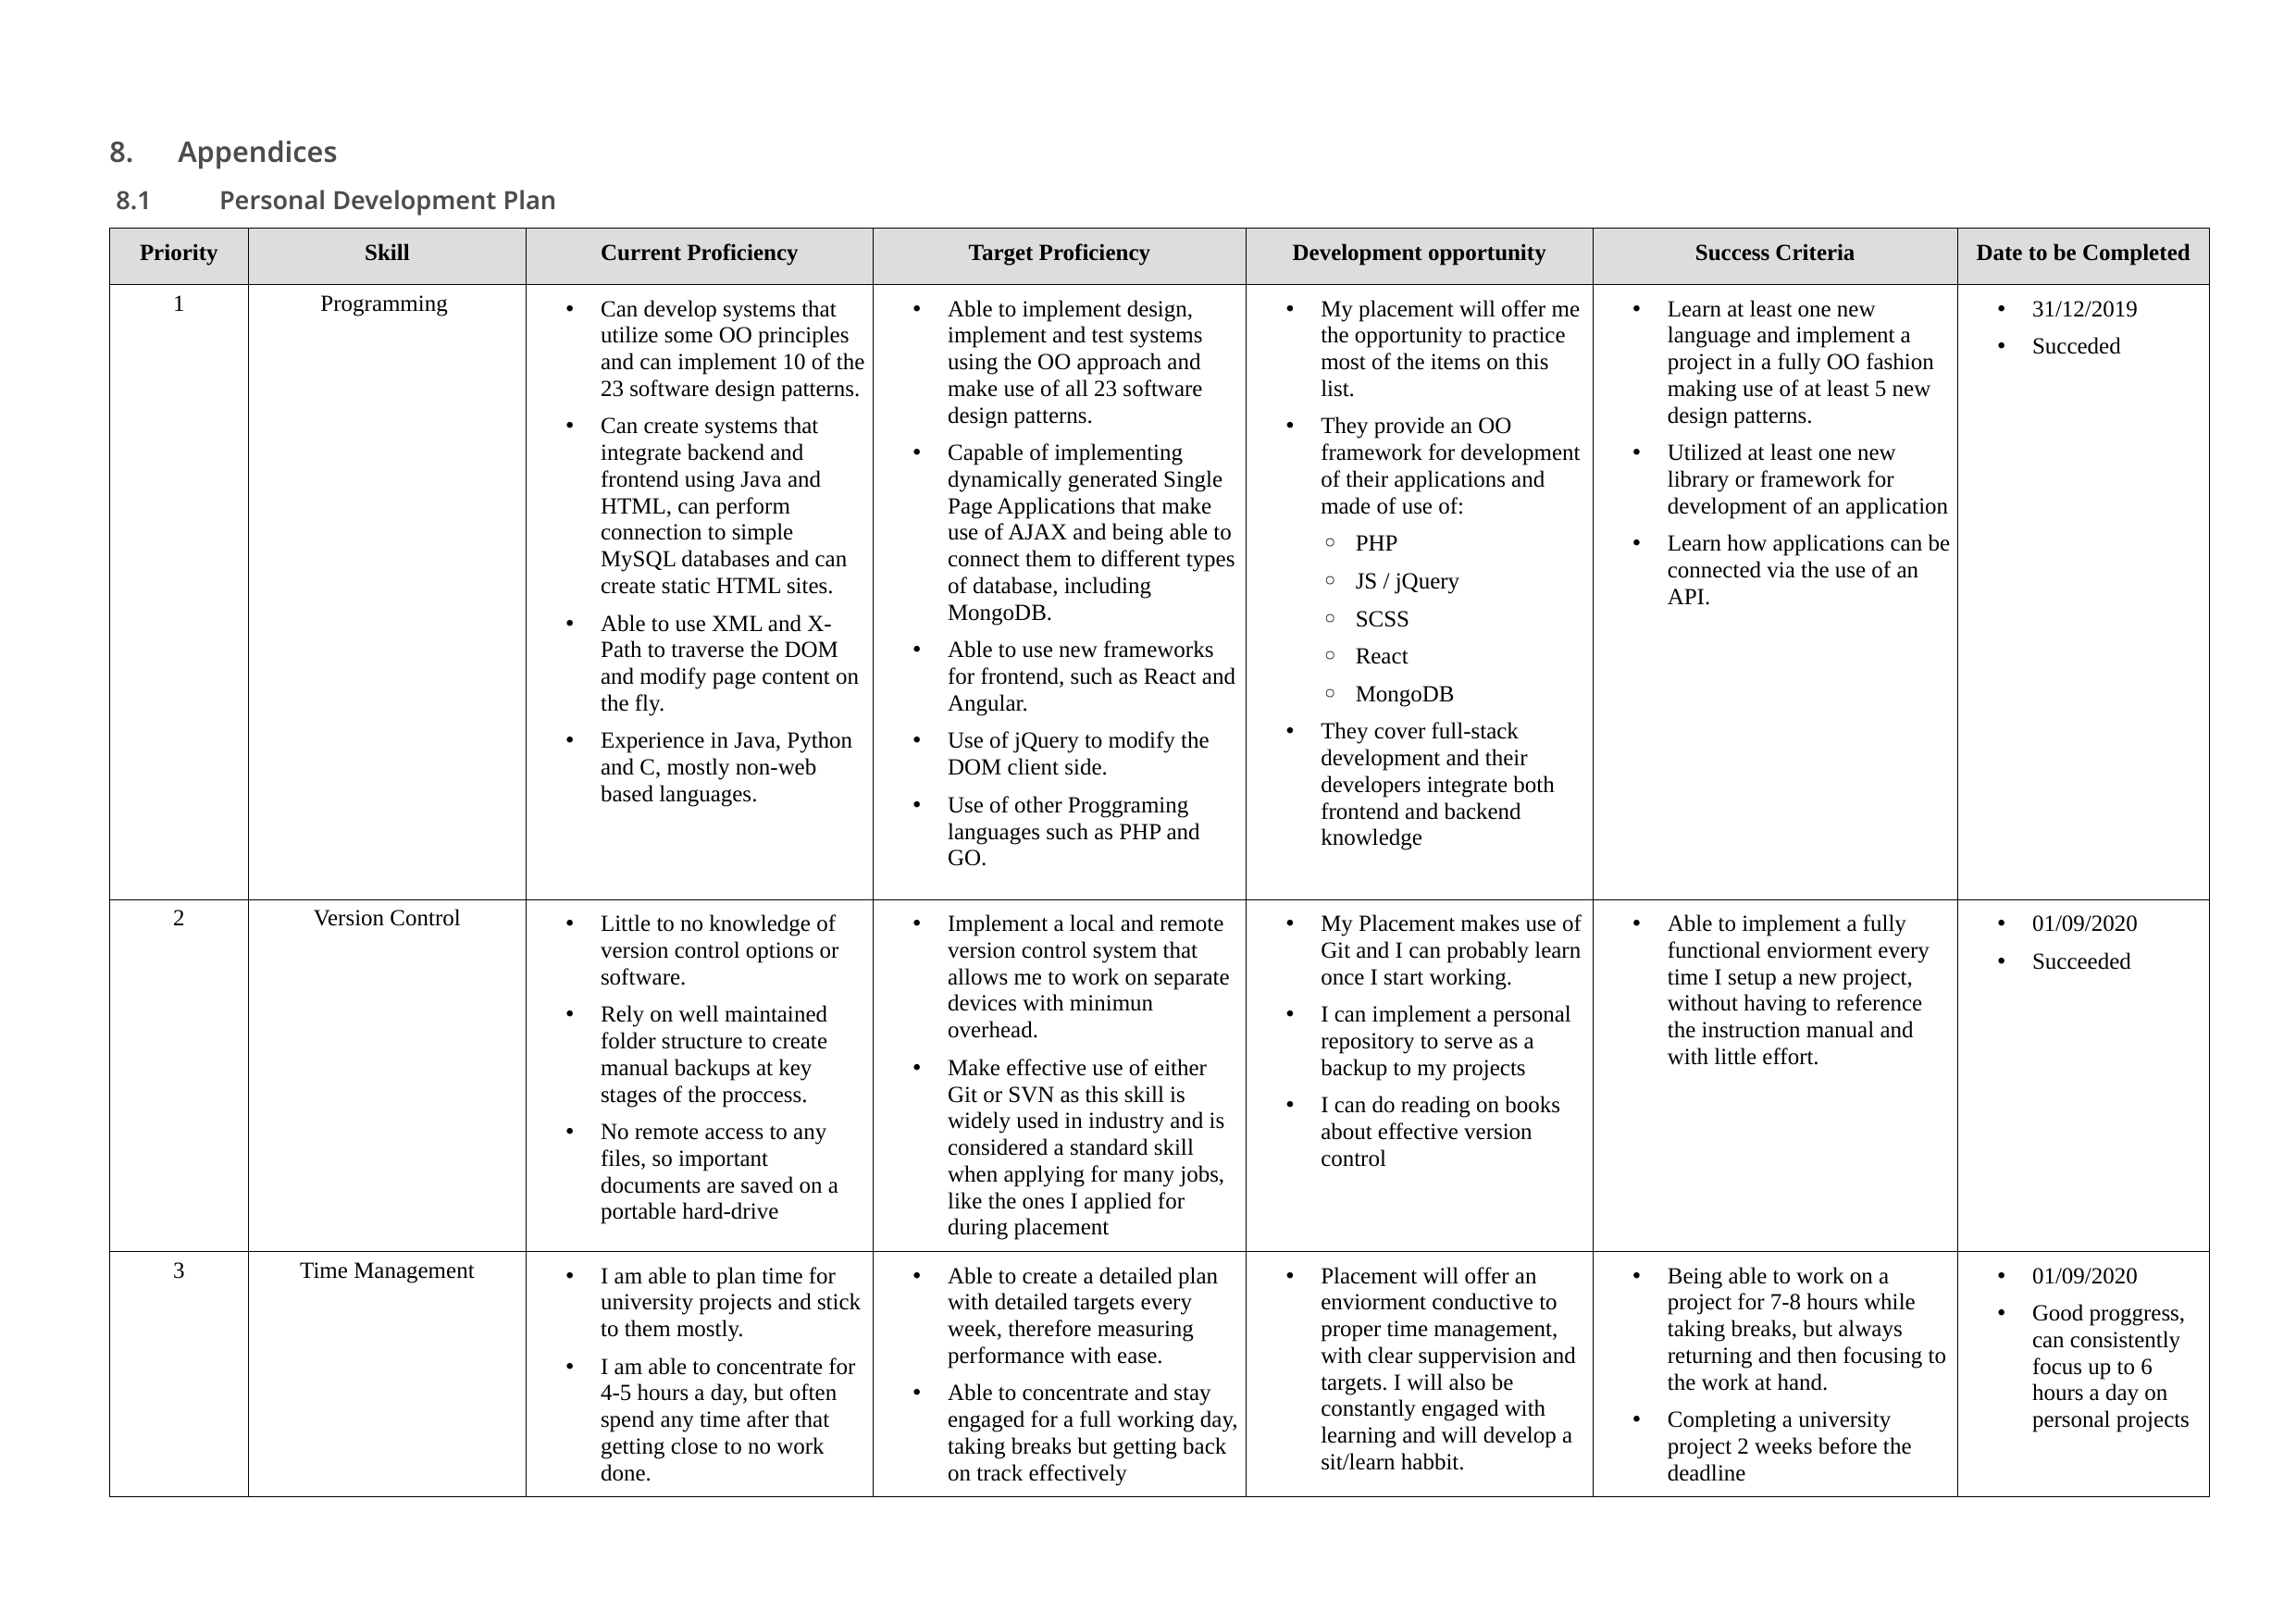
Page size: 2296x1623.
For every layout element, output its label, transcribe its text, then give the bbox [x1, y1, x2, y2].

subtitle Personal Development Plan [116, 182, 2186, 217]
table_cell Time Management [249, 1252, 526, 1496]
table_header Priority [110, 229, 248, 284]
table_cell Version Control [249, 900, 526, 1251]
table_cell Little to no knowledge of version control options or software. Rely on well maintained folder structure to create manual backups at key stages of the proccess. No remote access to any files, so important documents are saved on a portable hard-drive [527, 900, 873, 1251]
table_header Date to be Completed [1958, 229, 2209, 284]
table_cell Able to create a detailed plan with detailed targets every week, therefore measuring performance with ease. Able to concentrate and stay engaged for a full working day, taking breaks but getting back on track effectively [874, 1252, 1246, 1496]
table_header Development opportunity [1247, 229, 1593, 284]
subtitle Appendices [109, 132, 2186, 171]
table_cell Placement will offer an enviorment conductive to proper time management, with clear suppervision and targets. I will also be constantly engaged with learning and will develop a sit/learn habbit. [1247, 1252, 1593, 1496]
table_cell 1 [110, 285, 248, 899]
table_cell 01/09/2020 Succeeded [1958, 900, 2209, 1251]
table_cell Being able to work on a project for 7-8 hours while taking breaks, but always returning and then focusing to the work at hand. Completing a university project 2 weeks before the deadline [1594, 1252, 1957, 1496]
table_cell 3 [110, 1252, 248, 1496]
table_cell 31/12/2019 Succeded [1958, 285, 2209, 899]
table_cell Implement a local and remote version control system that allows me to work on separate devices with minimun overhead. Make effective use of either Git or SVN as this skill is widely used in industry and is considered a standard skill when applying for many jobs, like the ones I applied for during placement [874, 900, 1246, 1251]
table_cell Able to implement design, implement and test systems using the OO approach and make use of all 23 software design patterns. Capable of implementing dynamically generated Single Page Applications that make use of AJAX and being able to connect them to different types of database, including MongoDB. Able to use new frameworks for frontend, such as React and Angular. Use of jQuery to modify the DOM client side. Use of other Proggraming languages such as PHP and GO. [874, 285, 1246, 899]
table_cell My placement will offer me the opportunity to practice most of the items on this list. They provide an OO framework for development of their applications and made of use of: PHP JS / jQuery SCSS React MongoDB They cover full-stack development and their developers integrate both frontend and backend knowledge [1247, 285, 1593, 899]
table_header Target Proficiency [874, 229, 1246, 284]
table_header Current Proficiency [527, 229, 873, 284]
table_cell 01/09/2020 Good proggress, can consistently focus up to 6 hours a day on personal projects [1958, 1252, 2209, 1496]
table_header Success Criteria [1594, 229, 1957, 284]
table_cell Programming [249, 285, 526, 899]
table_cell 2 [110, 900, 248, 1251]
table_cell Able to implement a fully functional enviorment every time I setup a new project, without having to reference the instruction manual and with little effort. [1594, 900, 1957, 1251]
table_cell My Placement makes use of Git and I can probably learn once I start working. I can implement a personal repository to serve as a backup to my projects I can do reading on books about effective version control [1247, 900, 1593, 1251]
table_header Skill [249, 229, 526, 284]
table_cell Learn at least one new language and implement a project in a fully OO fashion making use of at least 5 new design patterns. Utilized at least one new library or framework for development of an application Learn how applications can be connected via the use of an API. [1594, 285, 1957, 899]
table_cell I am able to plan time for university projects and stick to them mostly. I am able to concentrate for 4-5 hours a day, but often spend any time after that getting close to no work done. [527, 1252, 873, 1496]
table_cell Can develop systems that utilize some OO principles and can implement 10 of the 23 software design patterns. Can create systems that integrate backend and frontend using Java and HTML, can perform connection to simple MySQL databases and can create static HTML sites. Able to use XML and X-Path to traverse the DOM and modify page content on the fly. Experience in Java, Python and C, mostly non-web based languages. [527, 285, 873, 899]
